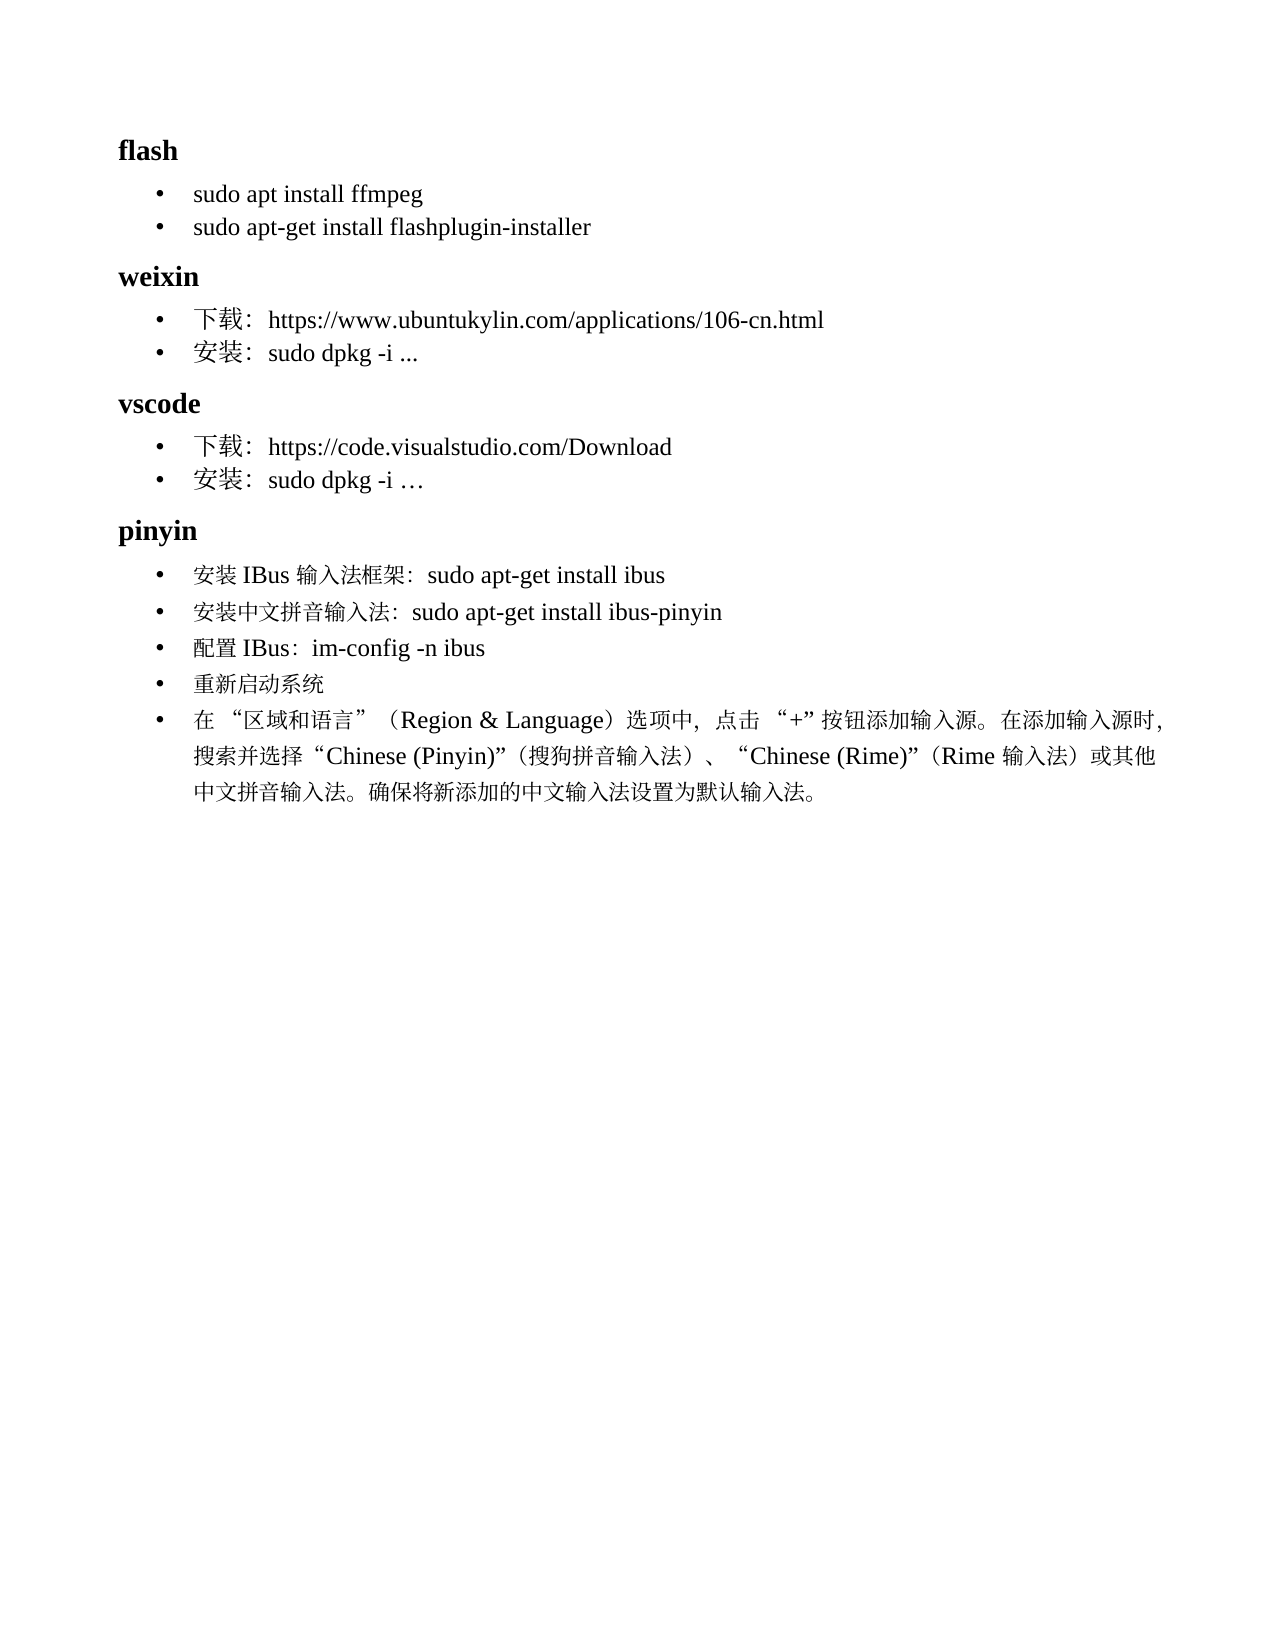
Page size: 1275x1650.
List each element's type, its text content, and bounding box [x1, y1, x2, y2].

list 重新启动系统 [156, 667, 1157, 699]
list 安装中文拼音输入法：sudo apt-get install ibus-pinyin [156, 595, 1157, 626]
list 安装：sudo dpkg -i … [156, 465, 1157, 494]
subtitle flash [118, 133, 1157, 166]
list 下载：https://code.visualstudio.com/Download [156, 432, 1157, 461]
list sudo apt-get install flashplugin-installer [156, 212, 1157, 241]
subtitle vscode [118, 386, 1157, 419]
list 配置 IBus：im-config -n ibus [156, 631, 1157, 662]
list 安装 IBus 输入法框架：sudo apt-get install ibus [156, 559, 1157, 590]
list 下载：https://www.ubuntukylin.com/applications/106-cn.html [156, 305, 1157, 334]
list sudo apt install ffmpeg [156, 179, 1157, 207]
list 安装：sudo dpkg -i ... [156, 338, 1157, 367]
subtitle pinyin [118, 513, 1157, 546]
subtitle weixin [118, 259, 1157, 293]
list 在 “区域和语言”（Region & Language）选项中，点击 “+” 按钮添加输入源。在添加输入源时，搜索并选择“Chinese (Pinyin)”（搜狗拼音输入法）、“Chinese (Rime)”（Rime 输入法）或其他中文拼音输入法。确保将新添加的中文输入法设置为默认输入法。 [156, 703, 1157, 807]
